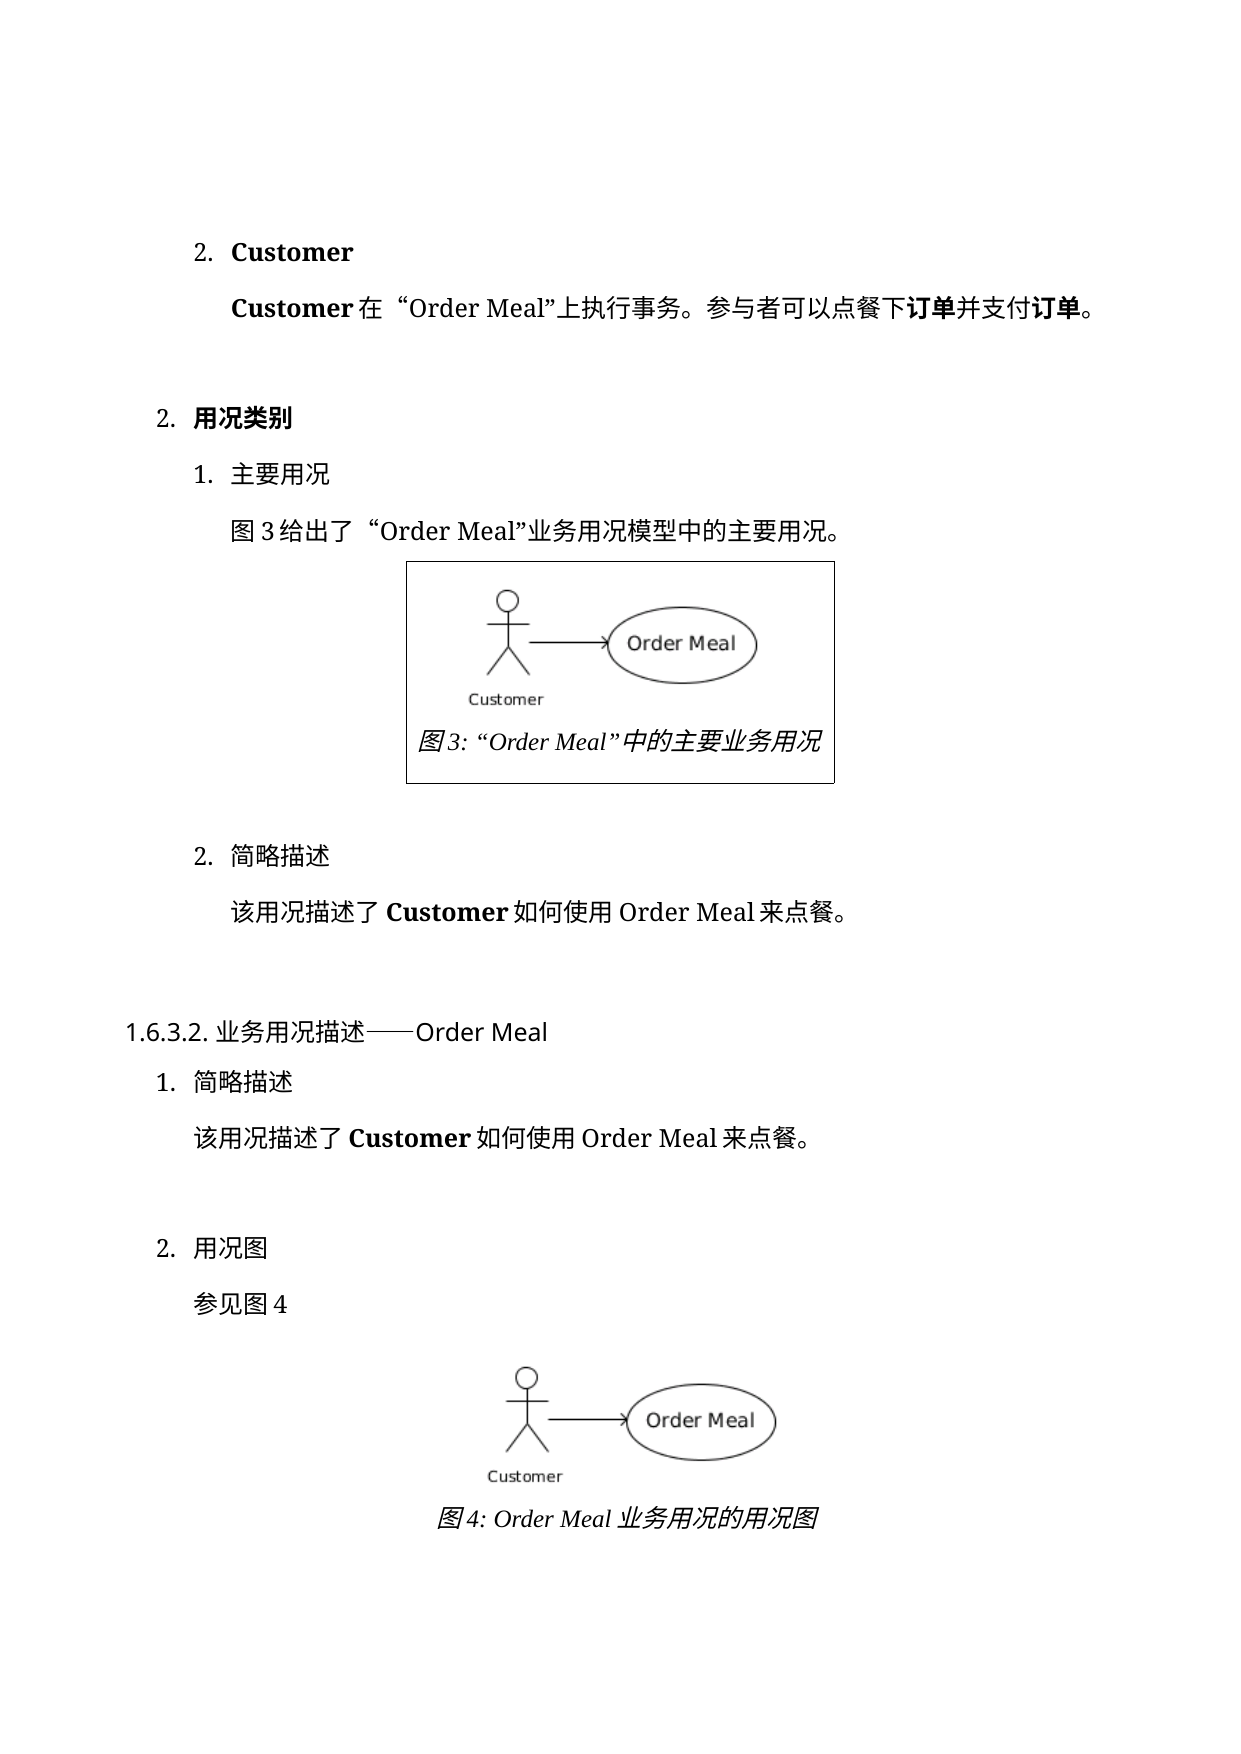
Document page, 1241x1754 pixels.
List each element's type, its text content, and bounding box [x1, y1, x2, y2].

picture [463, 576, 777, 722]
list 用况类别 [156, 398, 1122, 434]
list 图3给出了“Order Meal”业务用况模型中的主要用况。 [193, 511, 1122, 547]
list 用况图 [156, 1229, 1122, 1265]
list 该用况描述了Customer如何使用Order Meal来点餐。 [193, 892, 1122, 929]
list 图 3: “Order Meal”中的主要业务用况 [409, 576, 831, 758]
list 该用况描述了Customer如何使用Order Meal来点餐。 [156, 1118, 1122, 1155]
subtitle 业务用况描述——Order Meal [118, 1012, 1122, 1048]
list 图 4: Order Meal业务用况的用况图 [436, 1354, 842, 1535]
list 简略描述 [156, 1062, 1122, 1098]
list Customer在“Order Meal”上执行事务。参与者可以点餐下订单并支付订单。 [193, 288, 1122, 324]
list 主要用况 [193, 454, 1122, 491]
picture [482, 1353, 795, 1499]
list Customer [193, 234, 1122, 268]
list 参见图4 [156, 1285, 1122, 1321]
list 简略描述 [193, 836, 1122, 872]
